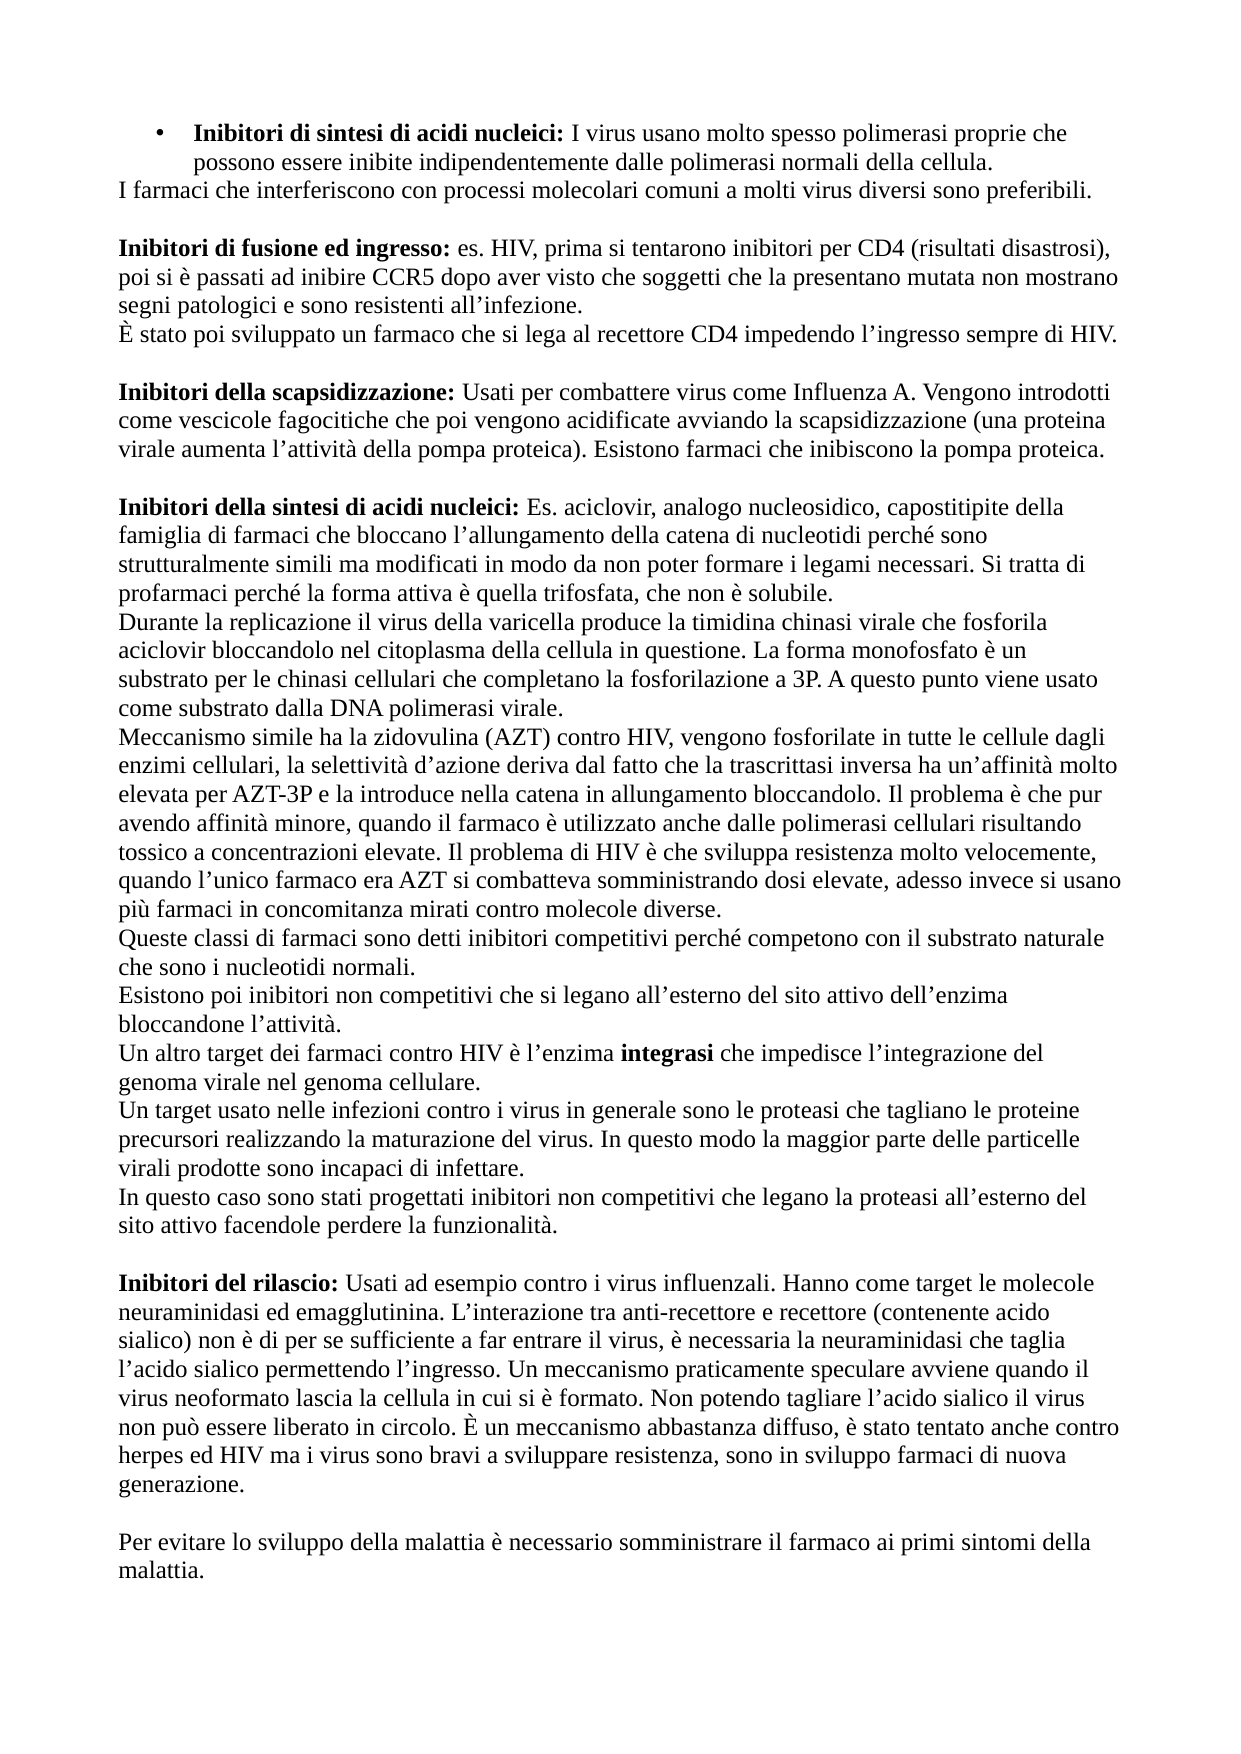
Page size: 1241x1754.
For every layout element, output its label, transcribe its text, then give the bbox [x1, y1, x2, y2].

text Queste classi di farmaci sono detti inibitori competitivi perché competono con il substrato naturale che sono i nucleotidi normali. [118, 923, 1122, 981]
text Esistono poi inibitori non competitivi che si legano all’esterno del sito attivo dell’enzima bloccandone l’attività. [118, 981, 1122, 1038]
text In questo caso sono stati progettati inibitori non competitivi che legano la proteasi all’esterno del sito attivo facendole perdere la funzionalità. [118, 1182, 1122, 1239]
text Inibitori della scapsidizzazione: Usati per combattere virus come Influenza A. Vengono introdotti come vescicole fagocitiche che poi vengono acidificate avviando la scapsidizzazione (una proteina virale aumenta l’attività della pompa proteica). Esistono farmaci che inibiscono la pompa proteica. [118, 377, 1122, 463]
text Inibitori della sintesi di acidi nucleici: Es. aciclovir, analogo nucleosidico, capostitipite della famiglia di farmaci che bloccano l’allungamento della catena di nucleotidi perché sono strutturalmente simili ma modificati in modo da non poter formare i legami necessari. Si tratta di profarmaci perché la forma attiva è quella trifosfata, che non è solubile. [118, 492, 1122, 607]
text Per evitare lo sviluppo della malattia è necessario somministrare il farmaco ai primi sintomi della malattia. [118, 1527, 1122, 1584]
text Un target usato nelle infezioni contro i virus in generale sono le proteasi che tagliano le proteine precursori realizzando la maturazione del virus. In questo modo la maggior parte delle particelle virali prodotte sono incapaci di infettare. [118, 1096, 1122, 1182]
text I farmaci che interferiscono con processi molecolari comuni a molti virus diversi sono preferibili. [118, 176, 1122, 204]
text Inibitori di fusione ed ingresso: es. HIV, prima si tentarono inibitori per CD4 (risultati disastrosi), poi si è passati ad inibire CCR5 dopo aver visto che soggetti che la presentano mutata non mostrano segni patologici e sono resistenti all’infezione. [118, 233, 1122, 319]
text Meccanismo simile ha la zidovulina (AZT) contro HIV, vengono fosforilate in tutte le cellule dagli enzimi cellulari, la selettività d’azione deriva dal fatto che la trascrittasi inversa ha un’affinità molto elevata per AZT-3P e la introduce nella catena in allungamento bloccandolo. Il problema è che pur avendo affinità minore, quando il farmaco è utilizzato anche dalle polimerasi cellulari risultando tossico a concentrazioni elevate. Il problema di HIV è che sviluppa resistenza molto velocemente, quando l’unico farmaco era AZT si combatteva somministrando dosi elevate, adesso invece si usano più farmaci in concomitanza mirati contro molecole diverse. [118, 722, 1122, 923]
text Durante la replicazione il virus della varicella produce la timidina chinasi virale che fosforila aciclovir bloccandolo nel citoplasma della cellula in questione. La forma monofosfato è un substrato per le chinasi cellulari che completano la fosforilazione a 3P. A questo punto viene usato come substrato dalla DNA polimerasi virale. [118, 607, 1122, 722]
text Inibitori del rilascio: Usati ad esempio contro i virus influenzali. Hanno come target le molecole neuraminidasi ed emagglutinina. L’interazione tra anti-recettore e recettore (contenente acido sialico) non è di per se sufficiente a far entrare il virus, è necessaria la neuraminidasi che taglia l’acido sialico permettendo l’ingresso. Un meccanismo praticamente speculare avviene quando il virus neoformato lascia la cellula in cui si è formato. Non potendo tagliare l’acido sialico il virus non può essere liberato in circolo. È un meccanismo abbastanza diffuso, è stato tentato anche contro herpes ed HIV ma i virus sono bravi a sviluppare resistenza, sono in sviluppo farmaci di nuova generazione. [118, 1268, 1122, 1498]
list Inibitori di sintesi di acidi nucleici: I virus usano molto spesso polimerasi proprie che possono essere inibite indipendentemente dalle polimerasi normali della cellula. [156, 118, 1122, 176]
text È stato poi sviluppato un farmaco che si lega al recettore CD4 impedendo l’ingresso sempre di HIV. [118, 319, 1122, 348]
text Un altro target dei farmaci contro HIV è l’enzima integrasi che impedisce l’integrazione del genoma virale nel genoma cellulare. [118, 1038, 1122, 1096]
